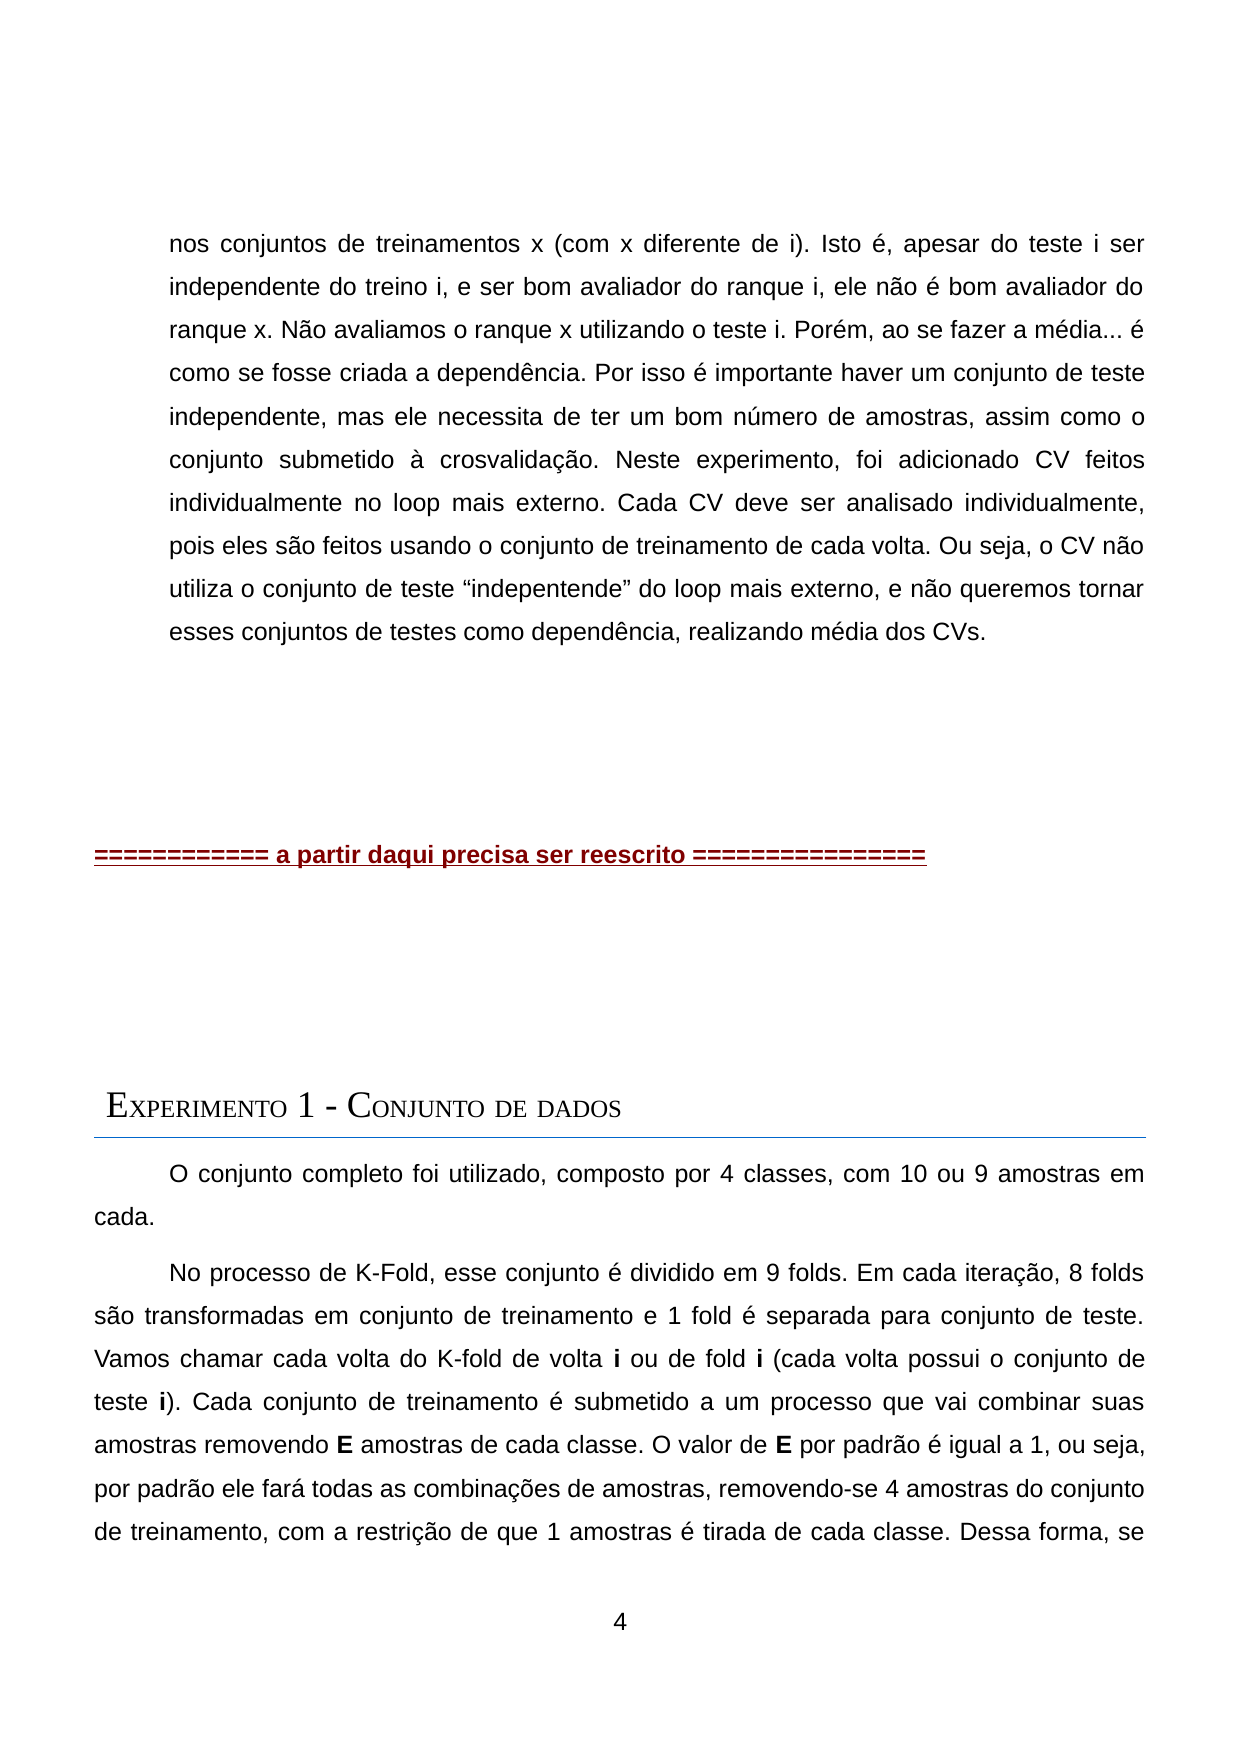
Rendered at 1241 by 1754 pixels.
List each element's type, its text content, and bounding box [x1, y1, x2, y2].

list nos conjuntos de treinamentos x (com x diferente de i). Isto é, apesar do teste i ser independente do treino i, e ser bom avaliador do ranque i, ele não é bom avaliador do ranque x. Não avaliamos o ranque x utilizando o teste i. Porém, ao se fazer a média... é como se fosse criada a dependência. Por isso é importante haver um conjunto de teste independente, mas ele necessita de ter um bom número de amostras, assim como o conjunto submetido à crosvalidação. Neste experimento, foi adicionado CV feitos individualmente no loop mais externo. Cada CV deve ser analisado individualmente, pois eles são feitos usando o conjunto de treinamento de cada volta. Ou seja, o CV não utiliza o conjunto de teste “indepentende” do loop mais externo, e não queremos tornar esses conjuntos de testes como dependência, realizando média dos CVs. [131, 229, 1146, 646]
text No processo de K-Fold, esse conjunto é dividido em 9 folds. Em cada iteração, 8 folds são transformadas em conjunto de treinamento e 1 fold é separada para conjunto de teste. Vamos chamar cada volta do K-fold de volta i ou de fold i (cada volta possui o conjunto de teste i). Cada conjunto de treinamento é submetido a um processo que vai combinar suas amostras removendo E amostras de cada classe. O valor de E por padrão é igual a 1, ou seja, por padrão ele fará todas as combinações de amostras, removendo-se 4 amostras do conjunto de treinamento, com a restrição de que 1 amostras é tirada de cada classe. Dessa forma, se [94, 1258, 1146, 1545]
text O conjunto completo foi utilizado, composto por 4 classes, com 10 ou 9 amostras em cada. [94, 1159, 1146, 1231]
text ============ a partir daqui precisa ser reescrito ================ [94, 840, 1146, 868]
subtitle Experimento 1 - Conjunto de dados [94, 1071, 1146, 1137]
